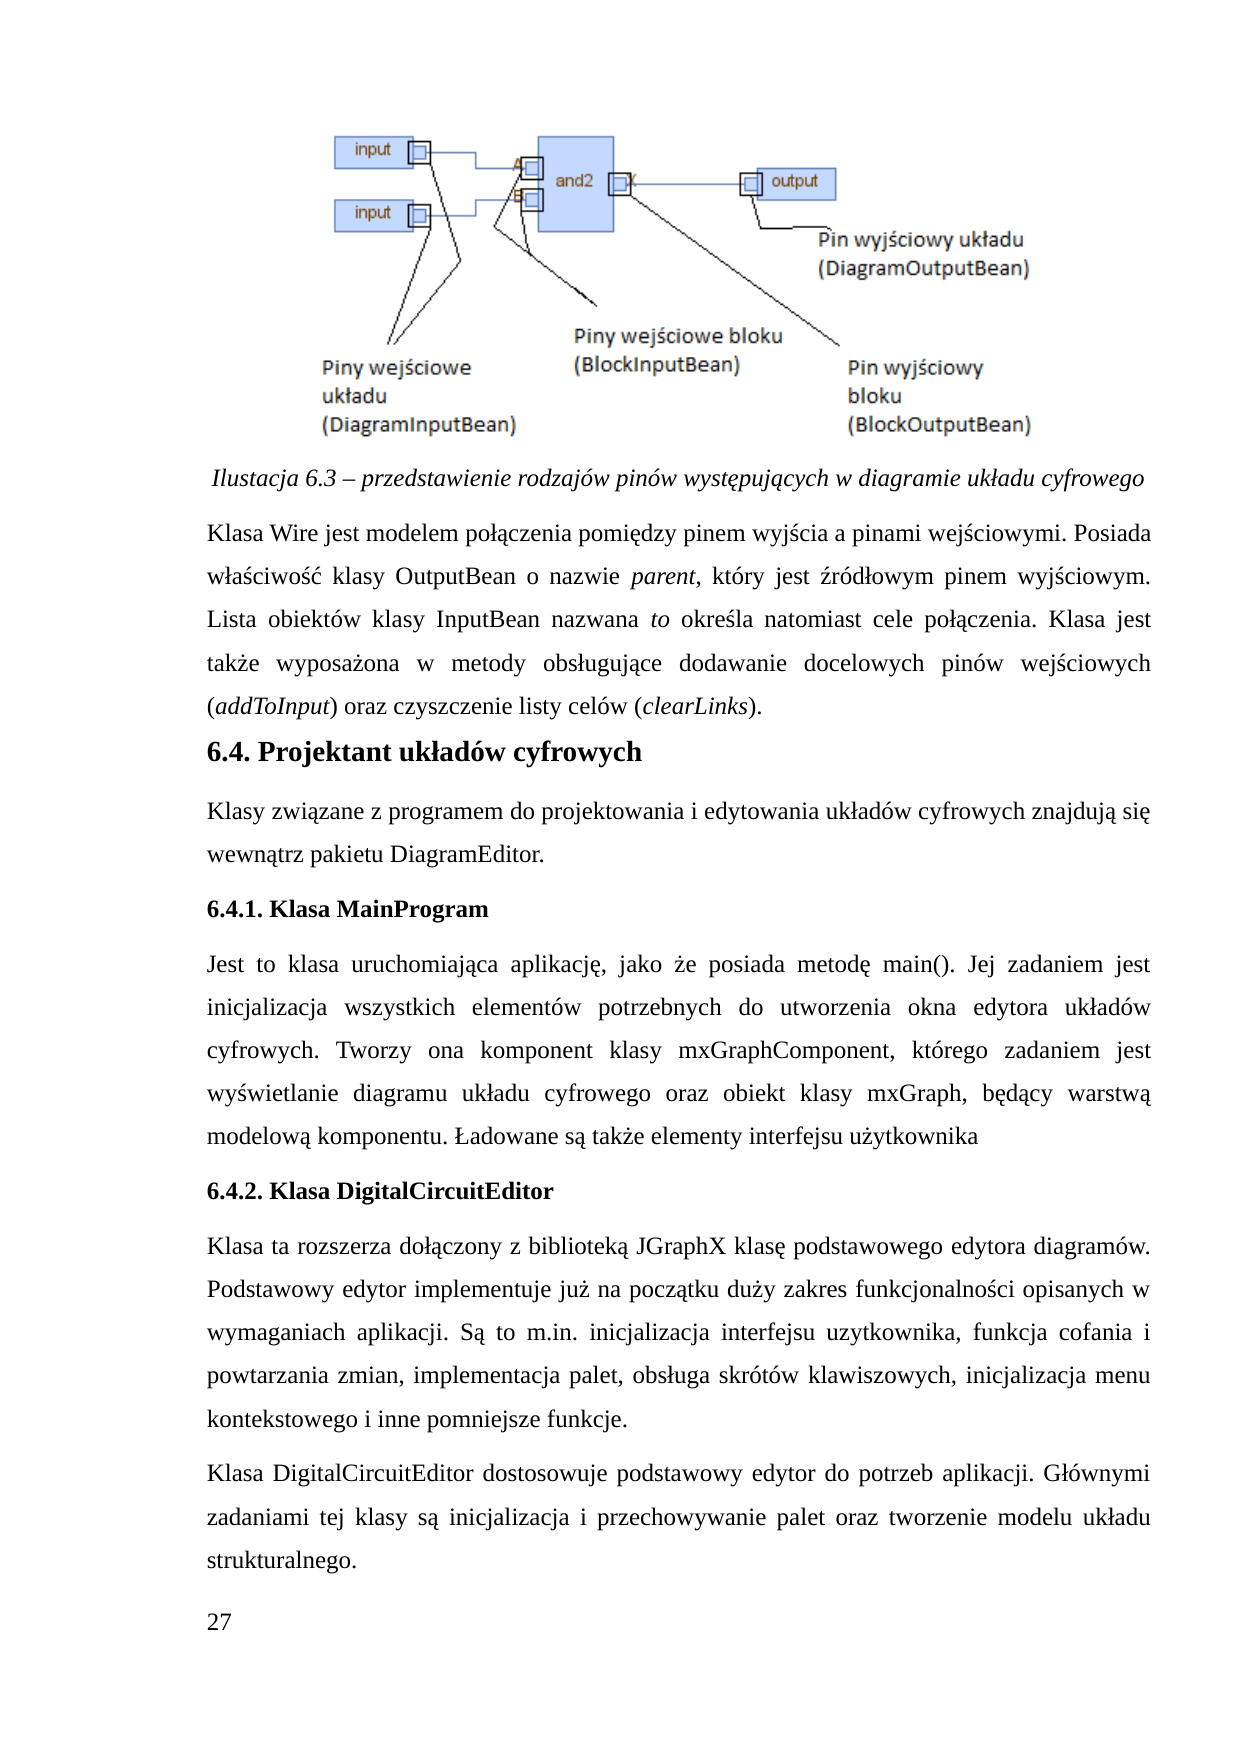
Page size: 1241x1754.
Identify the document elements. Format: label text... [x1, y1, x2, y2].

text Klasa DigitalCircuitEditor dostosowuje podstawowy edytor do potrzeb aplikacji. Głównymi zadaniami tej klasy są inicjalizacja i przechowywanie palet oraz tworzenie modelu układu strukturalnego. [207, 1458, 1152, 1573]
text Klasa ta rozszerza dołączony z biblioteką JGraphX klasę podstawowego edytora diagramów. Podstawowy edytor implementuje już na początku duży zakres funkcjonalności opisanych w wymaganiach aplikacji. Są to m.in. inicjalizacja interfejsu uzytkownika, funkcja cofania i powtarzania zmian, implementacja palet, obsługa skrótów klawiszowych, inicjalizacja menu kontekstowego i inne pomniejsze funkcje. [207, 1231, 1152, 1432]
text Jest to klasa uruchomiająca aplikację, jako że posiada metodę main(). Jej zadaniem jest inicjalizacja wszystkich elementów potrzebnych do utworzenia okna edytora układów cyfrowych. Tworzy ona komponent klasy mxGraphComponent, którego zadaniem jest wyświetlanie diagramu układu cyfrowego oraz obiekt klasy mxGraph, będący warstwą modelową komponentu. Ładowane są także elementy interfejsu użytkownika [207, 949, 1152, 1150]
text 6.4. Projektant układów cyfrowych [207, 734, 1152, 767]
text 6.4.2. Klasa DigitalCircuitEditor [207, 1176, 1152, 1205]
text Klasa Wire jest modelem połączenia pomiędzy pinem wyjścia a pinami wejściowymi. Posiada właściwość klasy OutputBean o nazwie parent, który jest źródłowym pinem wyjściowym. Lista obiektów klasy InputBean nazwana to określa natomiast cele połączenia. Klasa jest także wyposażona w metody obsługujące dodawanie docelowych pinów wejściowych (addToInput) oraz czyszczenie listy celów (clearLinks). [207, 518, 1152, 719]
text 6.4.1. Klasa MainProgram [207, 894, 1152, 923]
text Klasy związane z programem do projektowania i edytowania układów cyfrowych znajdują się wewnątrz pakietu DiagramEditor. [207, 796, 1152, 868]
text Ilustacja 6.3 – przedstawienie rodzajów pinów występujących w diagramie układu cyfrowego [207, 118, 1152, 491]
